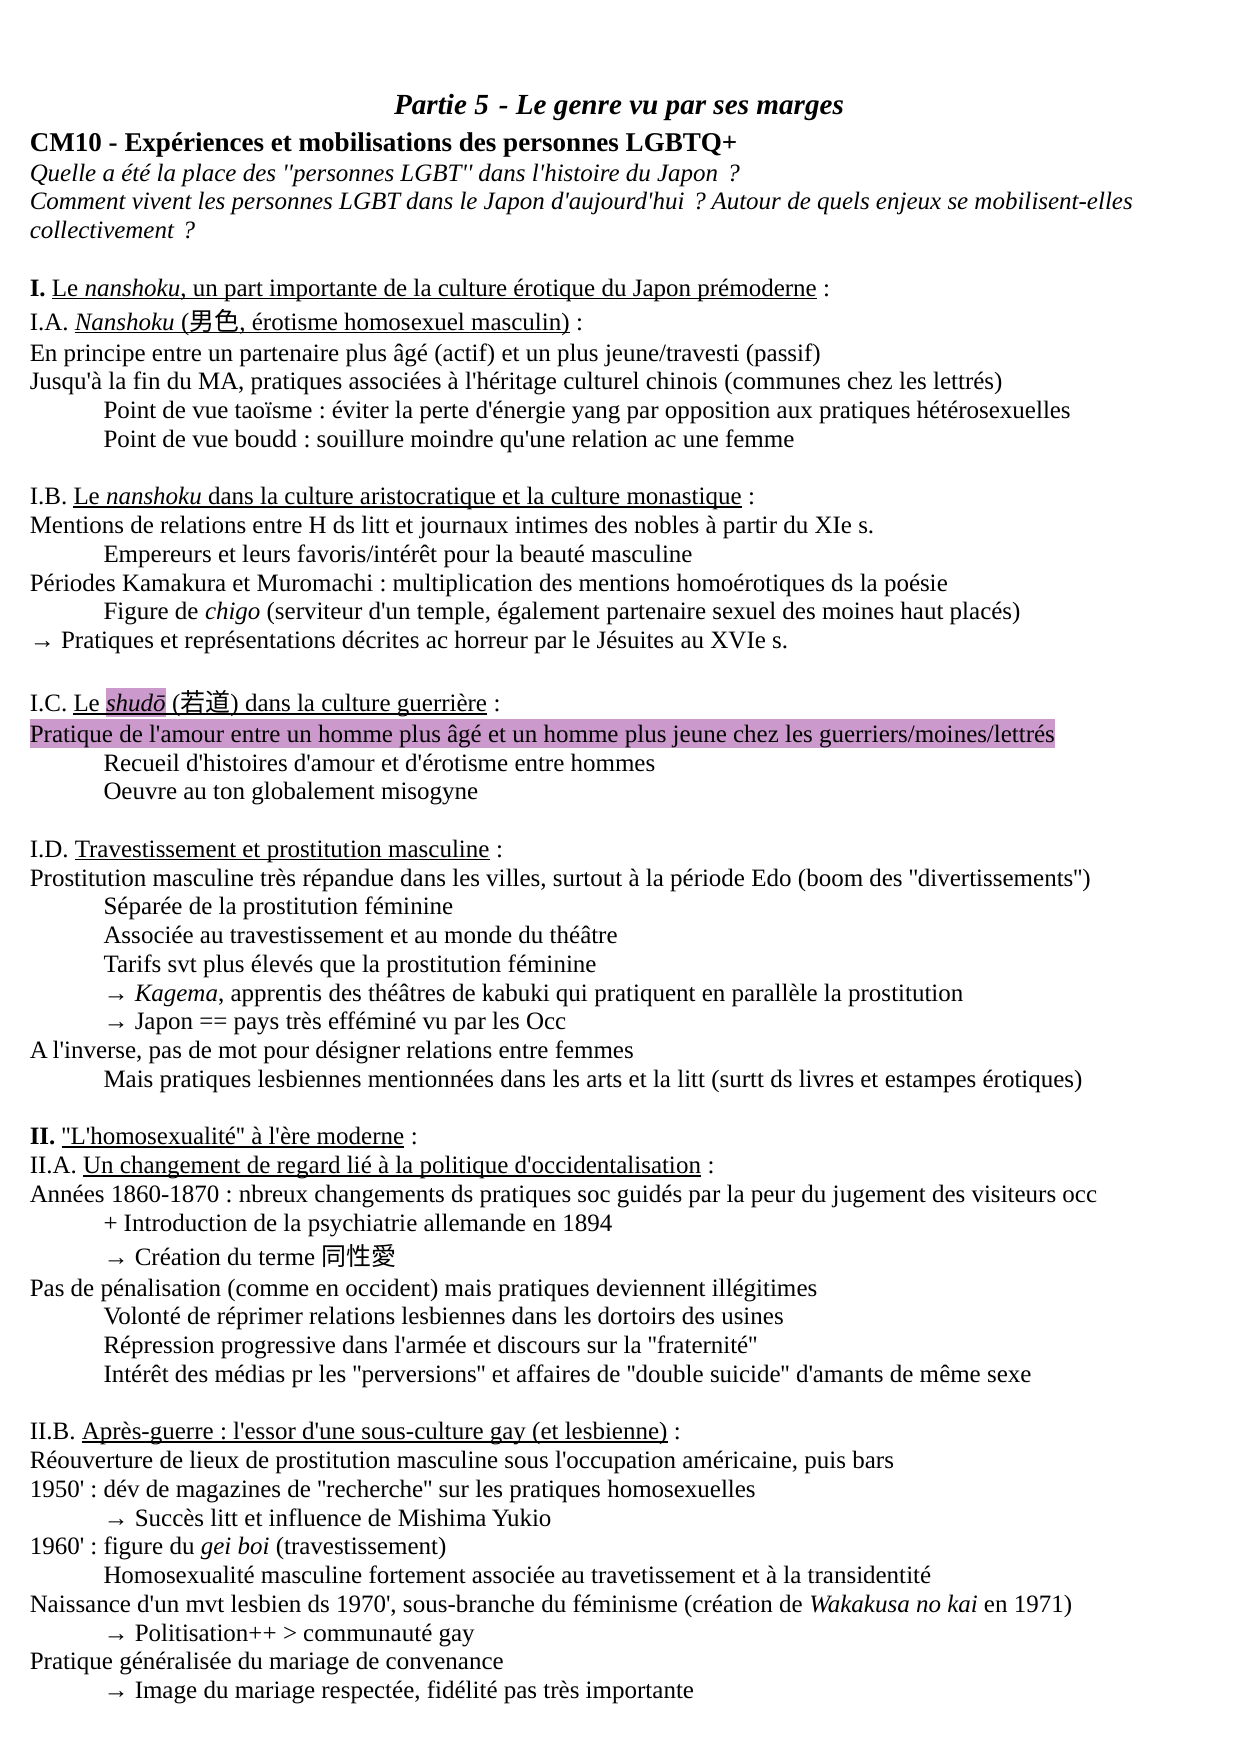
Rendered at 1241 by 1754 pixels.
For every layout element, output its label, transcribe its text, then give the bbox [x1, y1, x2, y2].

text Pratique généralisée du mariage de convenance [29, 1646, 1211, 1675]
text Jusqu'à la fin du MA, pratiques associées à l'héritage culturel chinois (communes chez les lettrés) [29, 366, 1211, 395]
text 1960' : figure du gei boi (travestissement) [29, 1531, 1211, 1560]
text Volonté de réprimer relations lesbiennes dans les dortoirs des usines [29, 1301, 1211, 1330]
text Tarifs svt plus élevés que la prostitution féminine [29, 949, 1211, 978]
text Pas de pénalisation (comme en occident) mais pratiques deviennent illégitimes [29, 1273, 1211, 1301]
text Naissance d'un mvt lesbien ds 1970', sous-branche du féminisme (création de Wakakusa no kai en 1971) [29, 1589, 1211, 1618]
text → Création du terme 同性愛 [29, 1236, 1211, 1273]
text Homosexualité masculine fortement associée au travetissement et à la transidentité [29, 1560, 1211, 1589]
text + Introduction de la psychiatrie allemande en 1894 [29, 1208, 1211, 1236]
text → Image du mariage respectée, fidélité pas très importante [29, 1675, 1211, 1704]
text II.B. Après-guerre : l'essor d'une sous-culture gay (et lesbienne) : [29, 1416, 1211, 1445]
text Point de vue boudd : souillure moindre qu'une relation ac une femme [29, 424, 1211, 453]
text Intérêt des médias pr les ''perversions'' et affaires de ''double suicide'' d'amants de même sexe [29, 1359, 1211, 1388]
text A l'inverse, pas de mot pour désigner relations entre femmes [29, 1035, 1211, 1064]
text Associée au travestissement et au monde du théâtre [29, 920, 1211, 949]
text Partie 5 - Le genre vu par ses marges [29, 87, 1211, 121]
text CM10 - Expériences et mobilisations des personnes LGBTQ+ [29, 126, 1211, 158]
text Point de vue taoïsme : éviter la perte d'énergie yang par opposition aux pratiques hétérosexuelles [29, 395, 1211, 424]
text → Pratiques et représentations décrites ac horreur par le Jésuites au XVIe s. [29, 625, 1211, 654]
text → Japon == pays très efféminé vu par les Occ [29, 1006, 1211, 1035]
text I.B. Le nanshoku dans la culture aristocratique et la culture monastique : [29, 481, 1211, 510]
text I.D. Travestissement et prostitution masculine : [29, 834, 1211, 863]
text I.C. Le shudō (若道) dans la culture guerrière : [29, 683, 1211, 719]
text Figure de chigo (serviteur d'un temple, également partenaire sexuel des moines haut placés) [29, 596, 1211, 625]
text Années 1860-1870 : nbreux changements ds pratiques soc guidés par la peur du jugement des visiteurs occ [29, 1179, 1211, 1208]
text Recueil d'histoires d'amour et d'érotisme entre hommes [29, 748, 1211, 776]
text Séparée de la prostitution féminine [29, 891, 1211, 920]
text Prostitution masculine très répandue dans les villes, surtout à la période Edo (boom des ''divertissements'') [29, 863, 1211, 891]
text II.A. Un changement de regard lié à la politique d'occidentalisation : [29, 1150, 1211, 1179]
text En principe entre un partenaire plus âgé (actif) et un plus jeune/travesti (passif) [29, 338, 1211, 366]
text Empereurs et leurs favoris/intérêt pour la beauté masculine [29, 539, 1211, 568]
text Mais pratiques lesbiennes mentionnées dans les arts et la litt (surtt ds livres et estampes érotiques) [29, 1064, 1211, 1093]
text → Politisation++ > communauté gay [29, 1618, 1211, 1646]
text → Kagema, apprentis des théâtres de kabuki qui pratiquent en parallèle la prostitution [29, 978, 1211, 1006]
text Quelle a été la place des ''personnes LGBT'' dans l'histoire du Japon ? [29, 158, 1211, 186]
text Oeuvre au ton globalement misogyne [29, 776, 1211, 805]
text I. Le nanshoku, un part importante de la culture érotique du Japon prémoderne : [29, 273, 1211, 301]
text I.A. Nanshoku (男色, érotisme homosexuel masculin) : [29, 301, 1211, 338]
text II. ''L'homosexualité'' à l'ère moderne : [29, 1121, 1211, 1150]
text 1950' : dév de magazines de ''recherche'' sur les pratiques homosexuelles [29, 1474, 1211, 1503]
text Mentions de relations entre H ds litt et journaux intimes des nobles à partir du XIe s. [29, 510, 1211, 539]
text Répression progressive dans l'armée et discours sur la ''fraternité'' [29, 1330, 1211, 1359]
text Comment vivent les personnes LGBT dans le Japon d'aujourd'hui ? Autour de quels enjeux se mobilisent-elles collectivement ? [29, 186, 1211, 244]
text Pratique de l'amour entre un homme plus âgé et un homme plus jeune chez les guerriers/moines/lettrés [29, 719, 1211, 748]
text → Succès litt et influence de Mishima Yukio [29, 1503, 1211, 1531]
text Périodes Kamakura et Muromachi : multiplication des mentions homoérotiques ds la poésie [29, 568, 1211, 596]
text Réouverture de lieux de prostitution masculine sous l'occupation américaine, puis bars [29, 1445, 1211, 1474]
